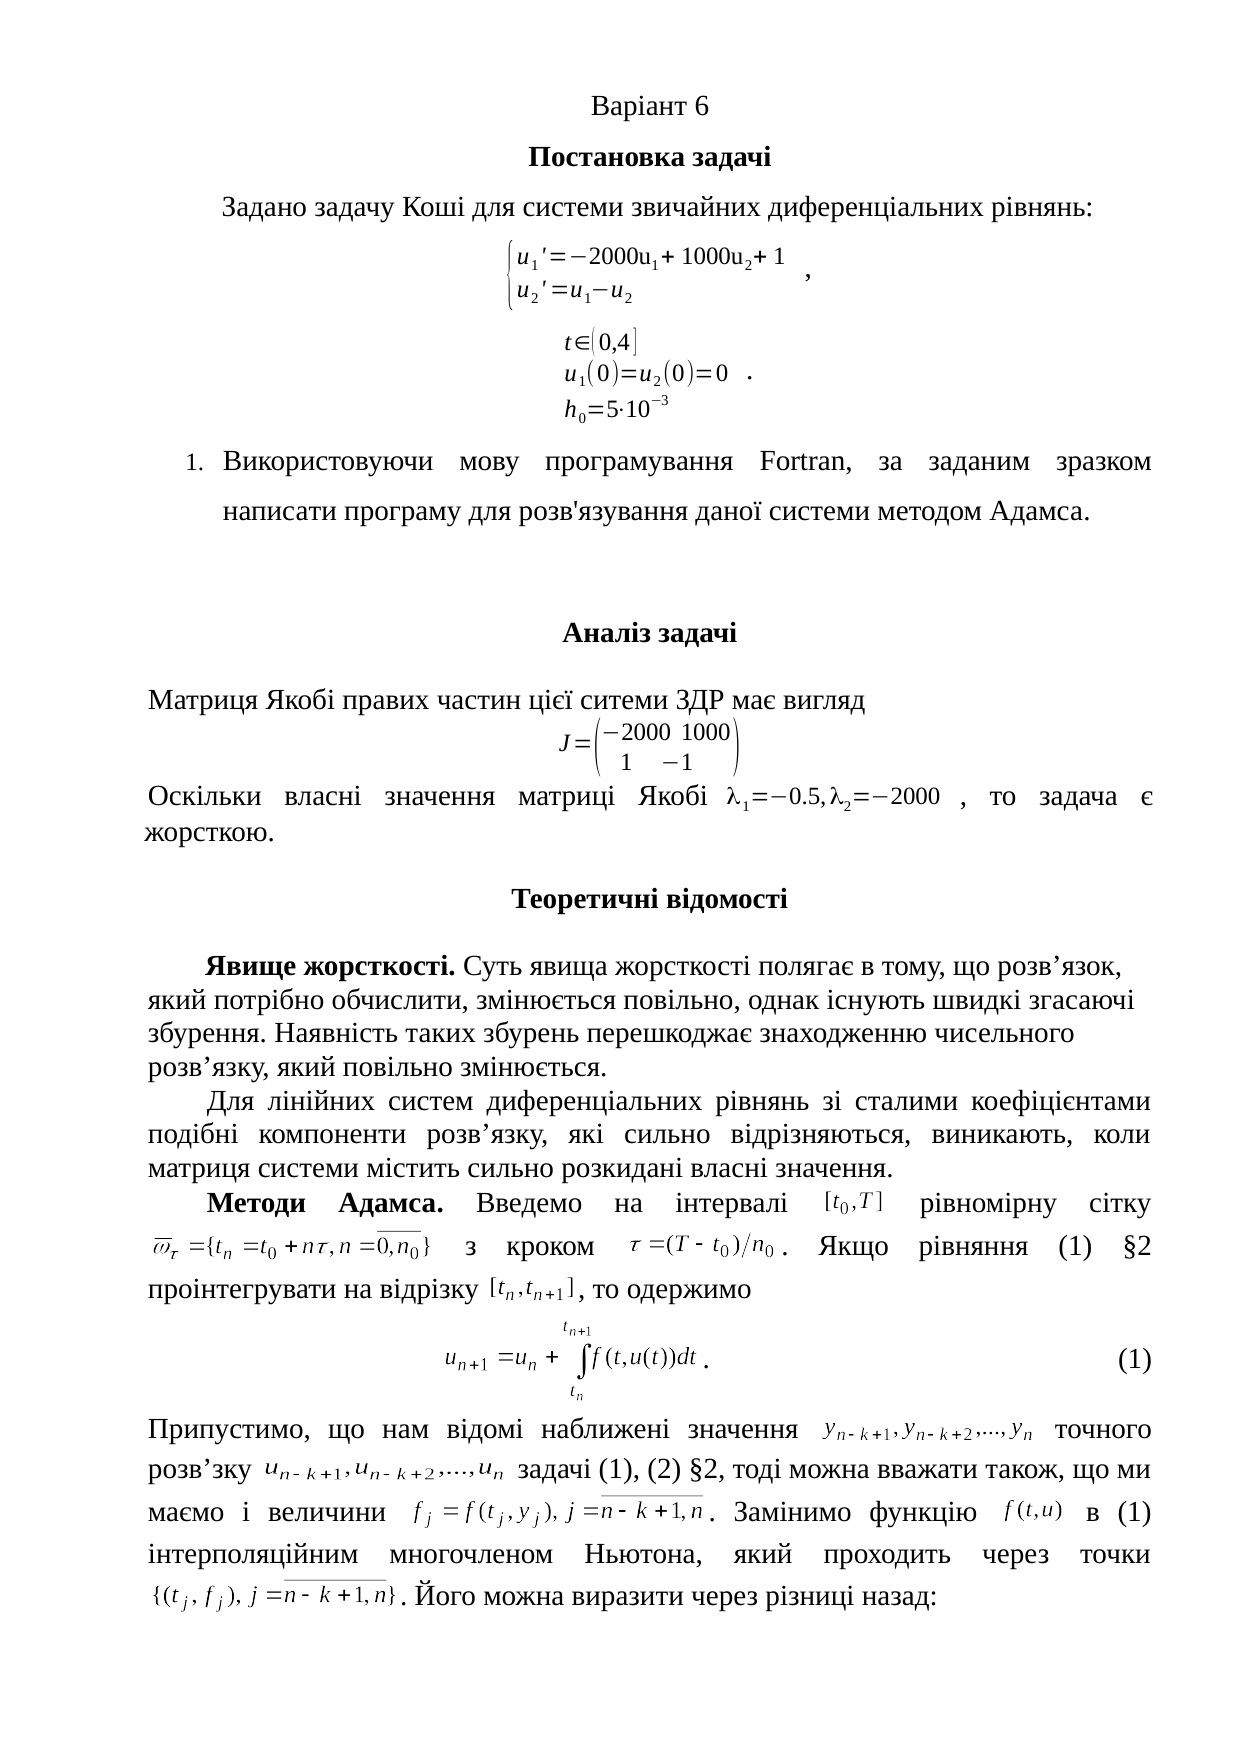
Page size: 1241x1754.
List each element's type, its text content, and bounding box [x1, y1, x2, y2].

text . (1) [148, 1310, 1152, 1406]
text Теоретичні відомості [148, 881, 1152, 915]
text Методи Адамса. Введемо на інтервалі рівномірну сітку з кроком . Якщо рівняння (1) §2 проінтегрувати на відрізку , то одержимо [148, 1183, 1152, 1307]
text Для лінійних систем диференціальних рівнянь зі сталими коефіцієнтами подібні компоненти розв’язку, які сильно відрізняються, виникають, коли матриця системи містить сильно розкидані власні значення. [148, 1083, 1152, 1183]
text Оскільки власні значення матриці Якобі, то задача є жорсткою. [144, 778, 1153, 848]
text Аналіз задачі [148, 615, 1152, 648]
text Задано задачу Коші для системи звичайних диференціальних рівнянь: [148, 189, 1152, 223]
text Явище жорсткості. Суть явища жорсткості полягає в тому, що розв’язок, який потрібно обчислити, змінюється повільно, однак існують швидкі згасаючі збурення. Наявність таких збурень перешкоджає знаходженню чисельного розв’язку, який повільно змінюється. [148, 948, 1152, 1083]
list Використовуючи мову програмування Fortran, за заданим зразком написати програму для розв'язування даної системи методом Адамса. [185, 443, 1152, 527]
text Матриця Якобі правих частин цієї ситеми ЗДР має вигляд [148, 682, 1152, 716]
text . [148, 327, 1152, 426]
text Варіант 6 [148, 88, 1152, 122]
text Постановка задачі [148, 139, 1152, 172]
text , [148, 239, 1152, 310]
text Припустимо, що нам відомі наближені значення точного розв’зку задачі (1), (2) §2, тоді можна вважати також, що ми маємо і величини . Замінимо функцію в (1) інтерполяційним многочленом Ньютона, який проходить через точки . Його можна виразити через різниці назад: [148, 1409, 1152, 1617]
